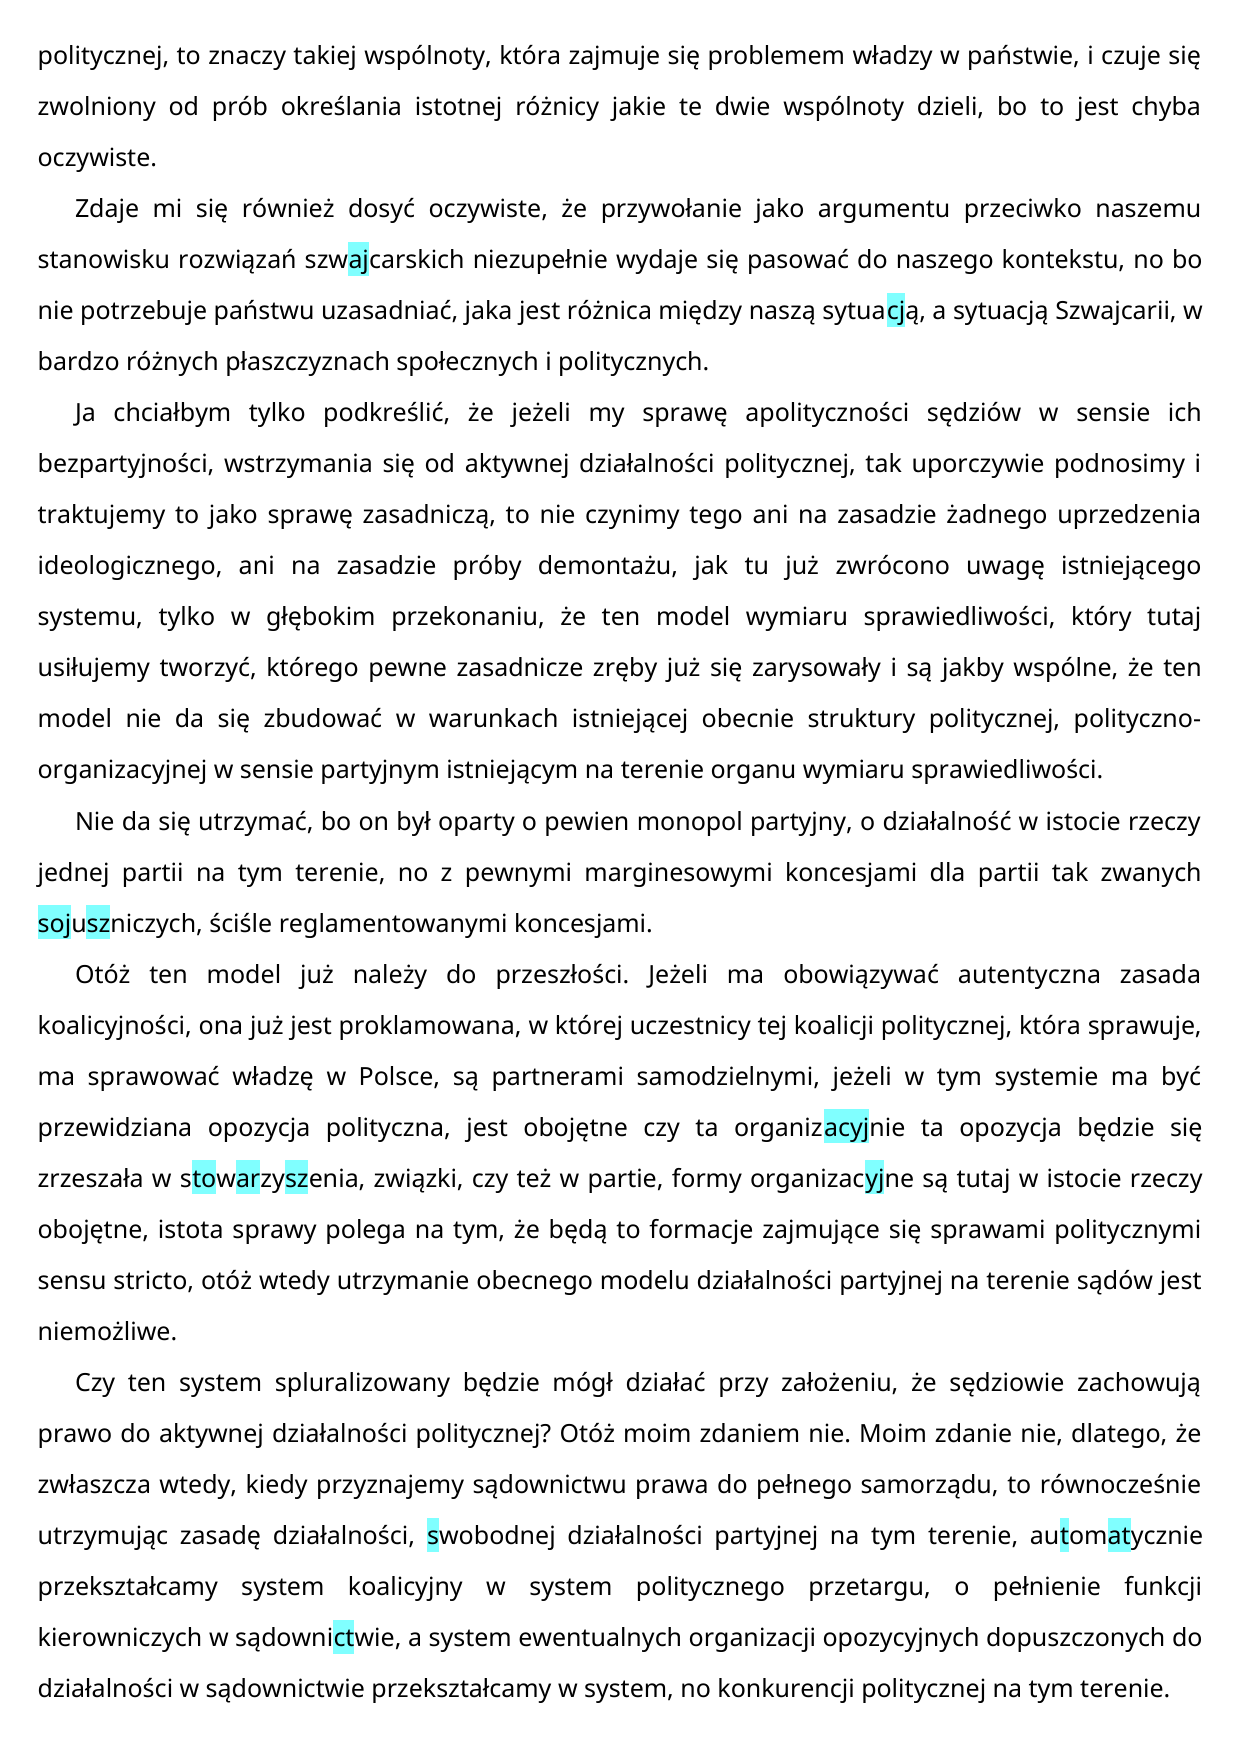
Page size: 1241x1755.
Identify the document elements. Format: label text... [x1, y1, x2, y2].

text Nie da się utrzymać, bo on był oparty o pewien monopol partyjny, o działalność w istocie rzeczy jednej partii na tym terenie, no z pewnymi marginesowymi koncesjami dla partii tak zwanych sojuszniczych, ściśle reglamentowanymi koncesjami. [37, 803, 1203, 939]
text Otóż ten model już należy do przeszłości. Jeżeli ma obowiązywać autentyczna zasada koalicyjności, ona już jest proklamowana, w której uczestnicy tej koalicji politycznej, która sprawuje, ma sprawować władzę w Polsce, są partnerami samodzielnymi, jeżeli w tym systemie ma być przewidziana opozycja polityczna, jest obojętne czy ta organizacyjnie ta opozycja będzie się zrzeszała w stowarzyszenia, związki, czy też w partie, formy organizacyjne są tutaj w istocie rzeczy obojętne, istota sprawy polega na tym, że będą to formacje zajmujące się sprawami politycznymi sensu stricto, otóż wtedy utrzymanie obecnego modelu działalności partyjnej na terenie sądów jest niemożliwe. [37, 956, 1203, 1348]
text Czy ten system spluralizowany będzie mógł działać przy założeniu, że sędziowie zachowują prawo do aktywnej działalności politycznej? Otóż moim zdaniem nie. Moim zdanie nie, dlatego, że zwłaszcza wtedy, kiedy przyznajemy sądownictwu prawa do pełnego samorządu, to równocześnie utrzymując zasadę działalności, swobodnej działalności partyjnej na tym terenie, automatycznie przekształcamy system koalicyjny w system politycznego przetargu, o pełnienie funkcji kierowniczych w sądownictwie, a system ewentualnych organizacji opozycyjnych dopuszczonych do działalności w sądownictwie przekształcamy w system, no konkurencji politycznej na tym terenie. [37, 1364, 1203, 1705]
text Ja chciałbym tylko podkreślić, że jeżeli my sprawę apolityczności sędziów w sensie ich bezpartyjności, wstrzymania się od aktywnej działalności politycznej, tak uporczywie podnosimy i traktujemy to jako sprawę zasadniczą, to nie czynimy tego ani na zasadzie żadnego uprzedzenia ideologicznego, ani na zasadzie próby demontażu, jak tu już zwrócono uwagę istniejącego systemu, tylko w głębokim przekonaniu, że ten model wymiaru sprawiedliwości, który tutaj usiłujemy tworzyć, którego pewne zasadnicze zręby już się zarysowały i są jakby wspólne, że ten model nie da się zbudować w warunkach istniejącej obecnie struktury politycznej, polityczno-organizacyjnej w sensie partyjnym istniejącym na terenie organu wymiaru sprawiedliwości. [37, 395, 1203, 786]
text Zdaje mi się również dosyć oczywiste, że przywołanie jako argumentu przeciwko naszemu stanowisku rozwiązań szwajcarskich niezupełnie wydaje się pasować do naszego kontekstu, no bo nie potrzebuje państwu uzasadniać, jaka jest różnica między naszą sytuacją, a sytuacją Szwajcarii, w bardzo różnych płaszczyznach społecznych i politycznych. [37, 191, 1203, 378]
text politycznej, to znaczy takiej wspólnoty, która zajmuje się problemem władzy w państwie, i czuje się zwolniony od prób określania istotnej różnicy jakie te dwie wspólnoty dzieli, bo to jest chyba oczywiste. [37, 37, 1203, 174]
